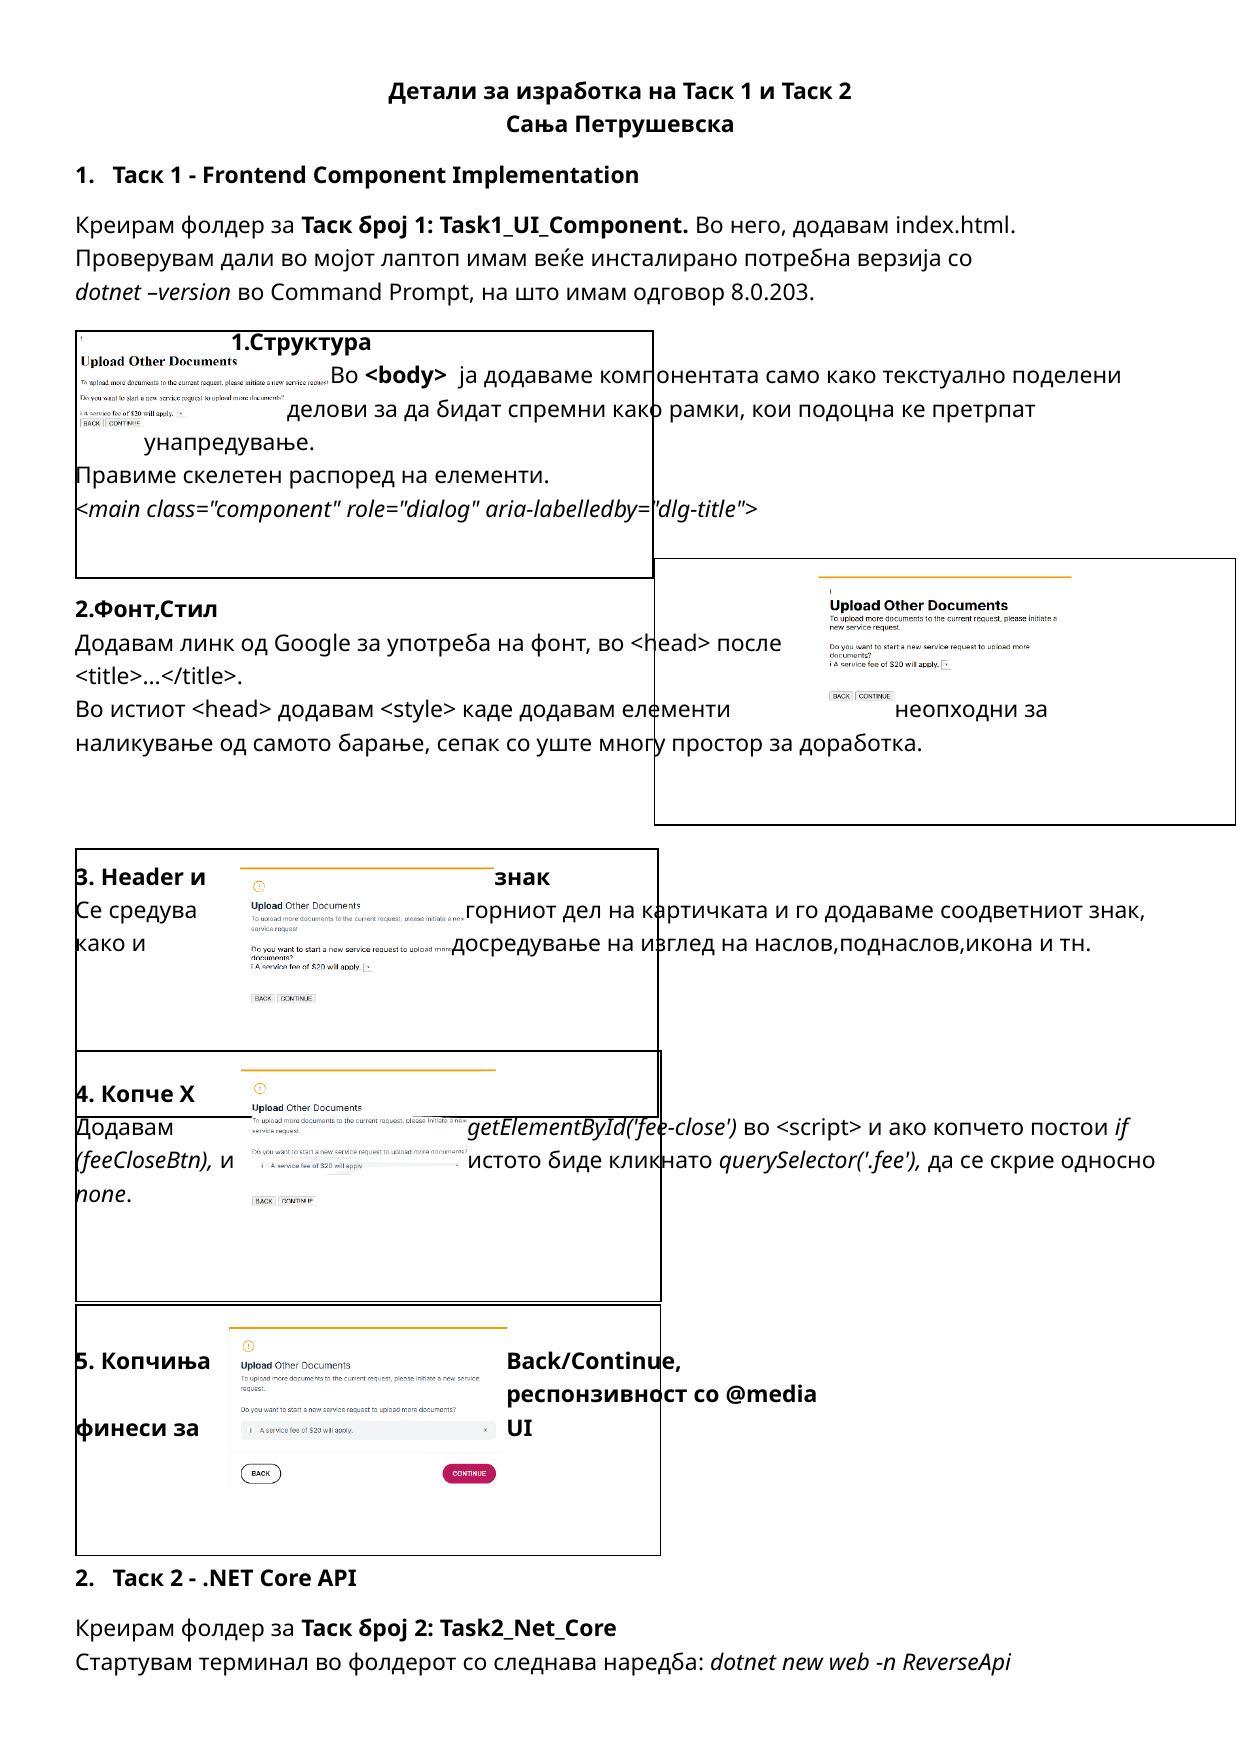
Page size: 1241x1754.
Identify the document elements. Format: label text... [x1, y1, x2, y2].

text 5. Копчиња Back/Continue, респонзивност со @media финеси за UI [661, 1345, 1165, 1443]
list Таск 1 - Frontend Component Implementation [75, 158, 1165, 190]
text 2.Фонт,Стил Додавам линк од Google за употреба на фонт, во <head> после <title>…</title>. Во истиот <head> додавам <style> каде додавам елементи неопходни за наликување од самото барање, сепак со уште многу простор за доработка. [655, 593, 1165, 791]
text 3. Header и знак Се средува горниот дел на картичката и го додаваме соодветниот знак, како и досредување на изглед на наслов,поднаслов,икона и тн. [77, 860, 657, 958]
text 1.Структура Во <body> ја додаваме компонентата само како текстуално поделени делови за да бидат спремни како рамки, кои подоцна ке претрпат унапредување. Правиме скелетен распоред на елементи. <main class="component" role="dialog" aria-labelledby="dlg-title"> [75, 326, 1165, 524]
text 2.Фонт,Стил Додавам линк од Google за употреба на фонт, во <head> после <title>…</title>. Во истиот <head> додавам <style> каде додавам елементи неопходни за наликување од самото барање, сепак со уште многу простор за доработка. [75, 593, 654, 791]
text Детали за изработка на Таск 1 и Таск 2 Сања Петрушевска [75, 75, 1165, 140]
text 4. Копче Х Додавам getElementById('fee-close') во <script> и ако копчето постои if (feeCloseBtn), и истото биде кликнато querySelector('.fee'), да се скрие односно none. [263, 1078, 657, 1116]
text 3. Header и знак Се средува горниот дел на картичката и го додаваме соодветниот знак, како и досредување на изглед на наслов,поднаслов,икона и тн. [659, 860, 1165, 958]
text Креирам фолдер за Таск број 2: Task2_Net_Core Стартувам терминал во фолдерот со следнава наредба: dotnet new web -n ReverseApi [75, 1612, 1165, 1677]
text 4. Копче Х Додавам getElementById('fee-close') во <script> и ако копчето постои if (feeCloseBtn), и истото биде кликнато querySelector('.fee'), да се скрие односно none. [77, 1078, 258, 1116]
list Таск 2 - .NET Core API [75, 1562, 1165, 1593]
text Креирам фолдер за Таск број 1: Task1_UI_Component. Во него, додавам index.html. Проверувам дали во мојот лаптоп имам веќе инсталирано потребна верзија со dotnet –version во Command Prompt, на што имам одговор 8.0.203. [75, 209, 1165, 307]
text 4. Копче Х Додавам getElementById('fee-close') во <script> и ако копчето постои if (feeCloseBtn), и истото биде кликнато querySelector('.fee'), да се скрие односно none. [662, 1078, 1165, 1209]
text 5. Копчиња Back/Continue, респонзивност со @media финеси за UI [77, 1345, 229, 1443]
text 5. Копчиња Back/Continue, респонзивност со @media финеси за UI [506, 1345, 660, 1443]
text 4. Копче Х Додавам getElementById('fee-close') во <script> и ако копчето постои if (feeCloseBtn), и истото биде кликнато querySelector('.fee'), да се скрие односно none. [77, 1078, 660, 1209]
